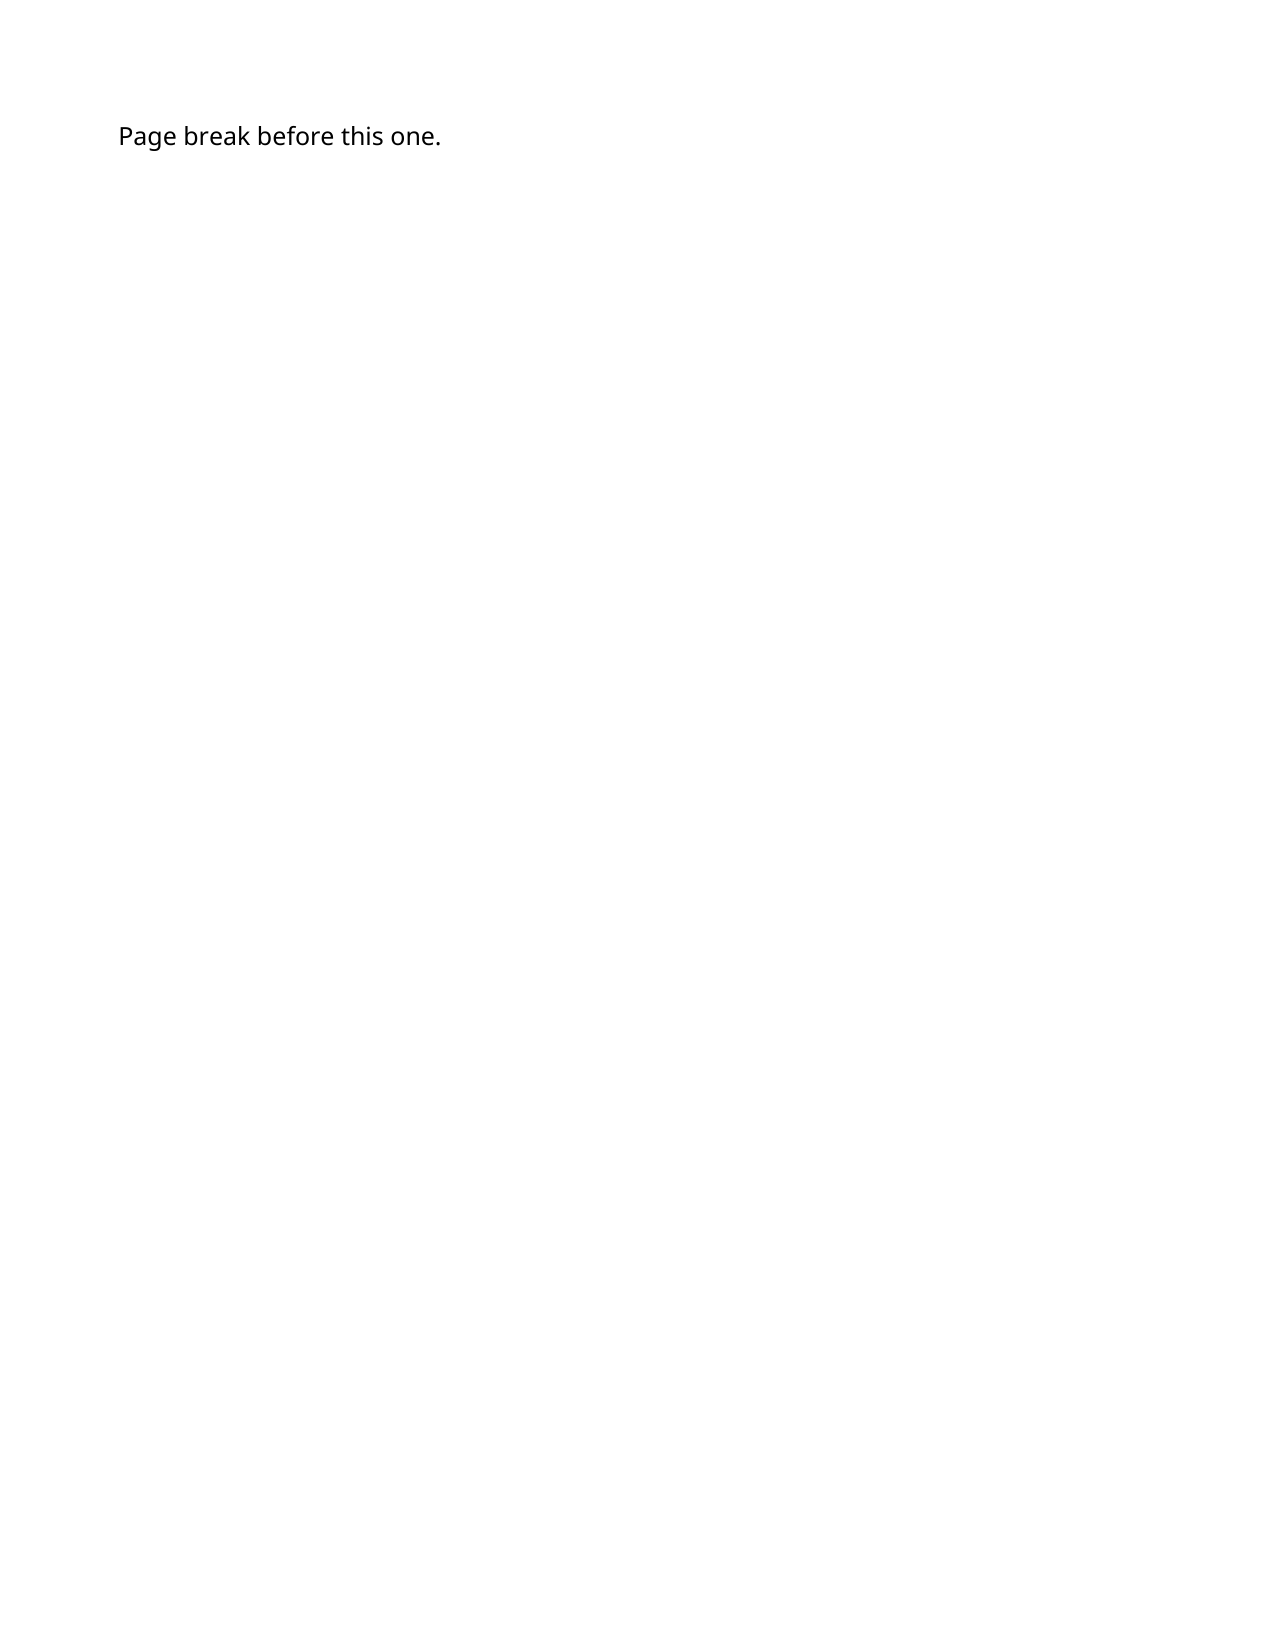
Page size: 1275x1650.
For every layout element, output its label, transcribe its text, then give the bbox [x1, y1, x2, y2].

text Page break before this one. [118, 118, 1157, 152]
